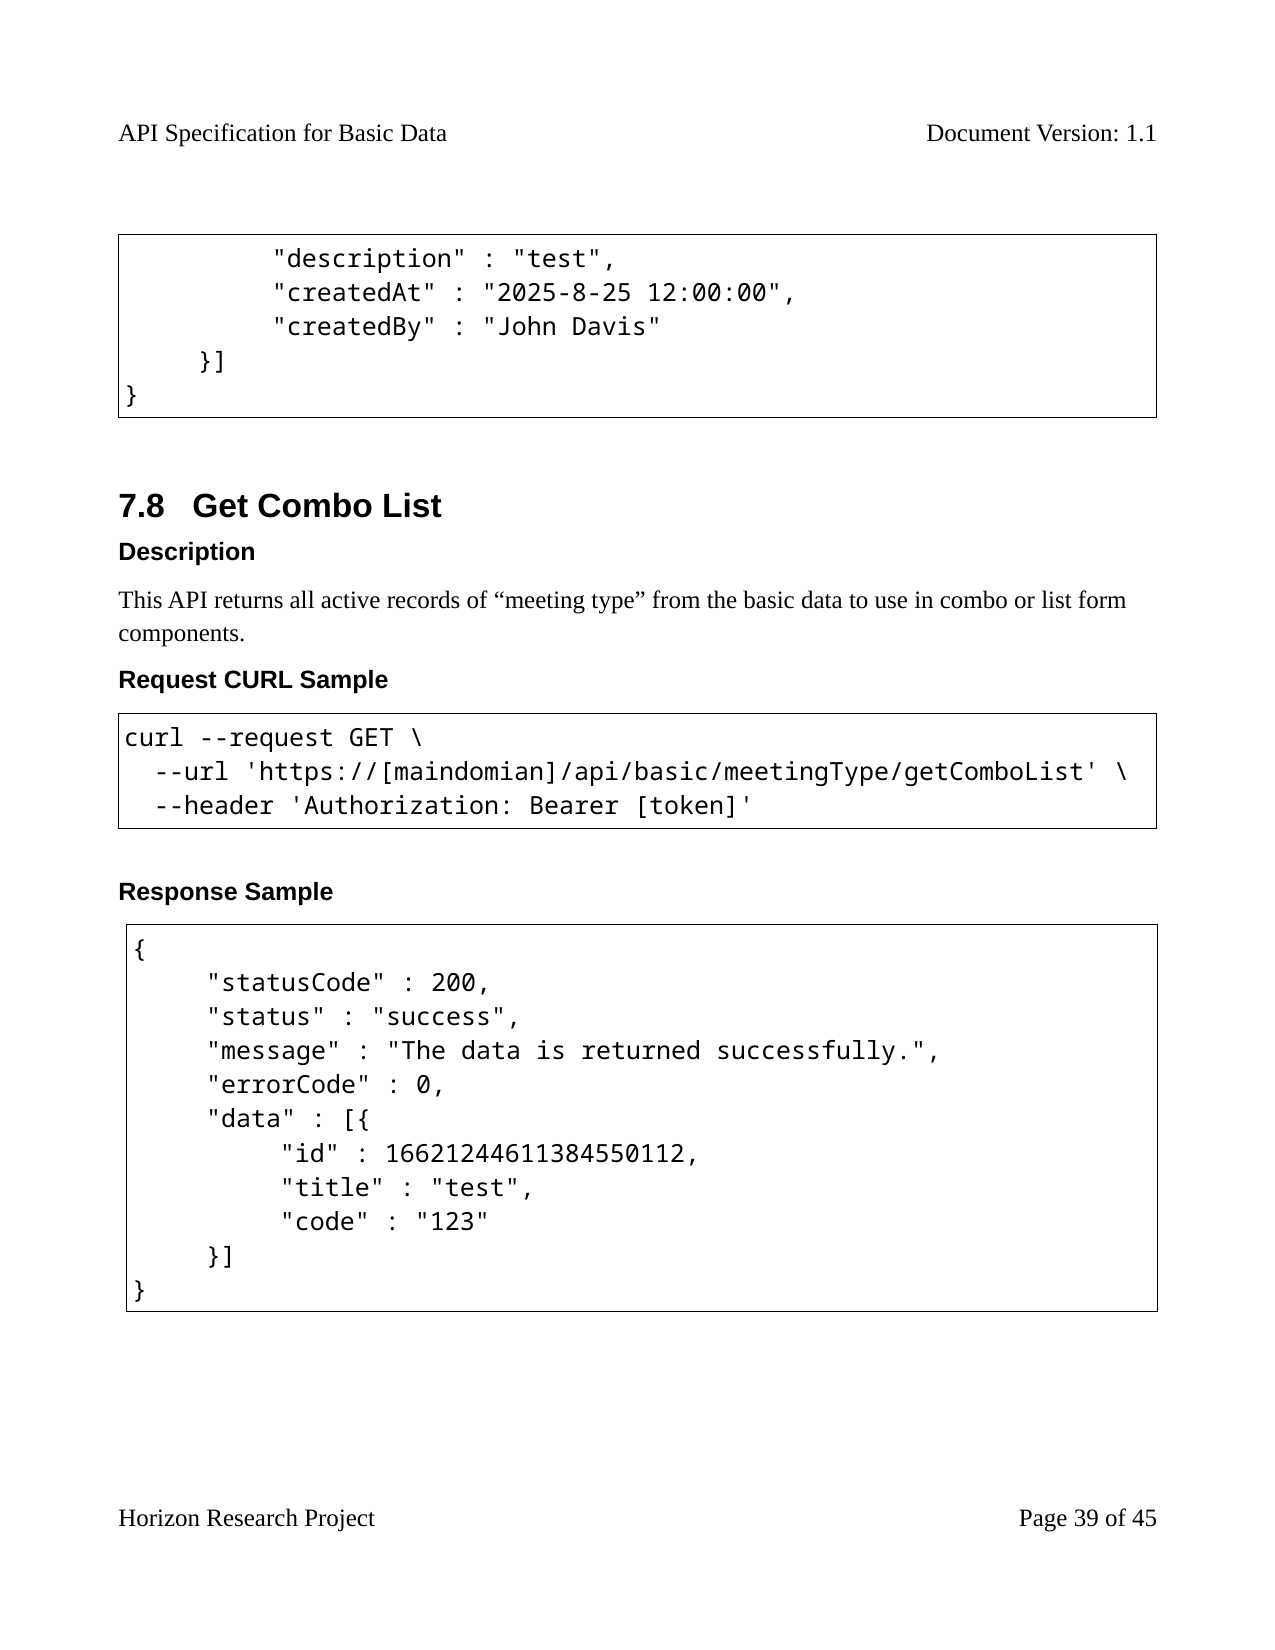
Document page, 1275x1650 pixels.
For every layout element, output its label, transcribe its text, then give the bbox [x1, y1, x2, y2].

table_header { "statusCode" : 200, "status" : "success", "message" : "The data is returned successfully.", "errorCode" : 0, "data" : [{ "id" : 16621244611384550112, "title" : "test", "code" : "123" }] } [127, 925, 1157, 1311]
text Description [118, 537, 1157, 566]
table_header curl --request GET \ --url 'https://[maindomian]/api/basic/meetingType/getComboList' \ --header 'Authorization: Bearer [token]' [119, 714, 1156, 828]
text This API returns all active records of “meeting type” from the basic data to use in combo or list form components. [118, 585, 1157, 647]
table_header "description" : "test", "createdAt" : "2025-8-25 12:00:00", "createdBy" : "John Davis" }] } [119, 235, 1156, 417]
text Response Sample [118, 876, 1157, 905]
subtitle Get Combo List [118, 486, 1157, 525]
text Request CURL Sample [118, 666, 1157, 694]
